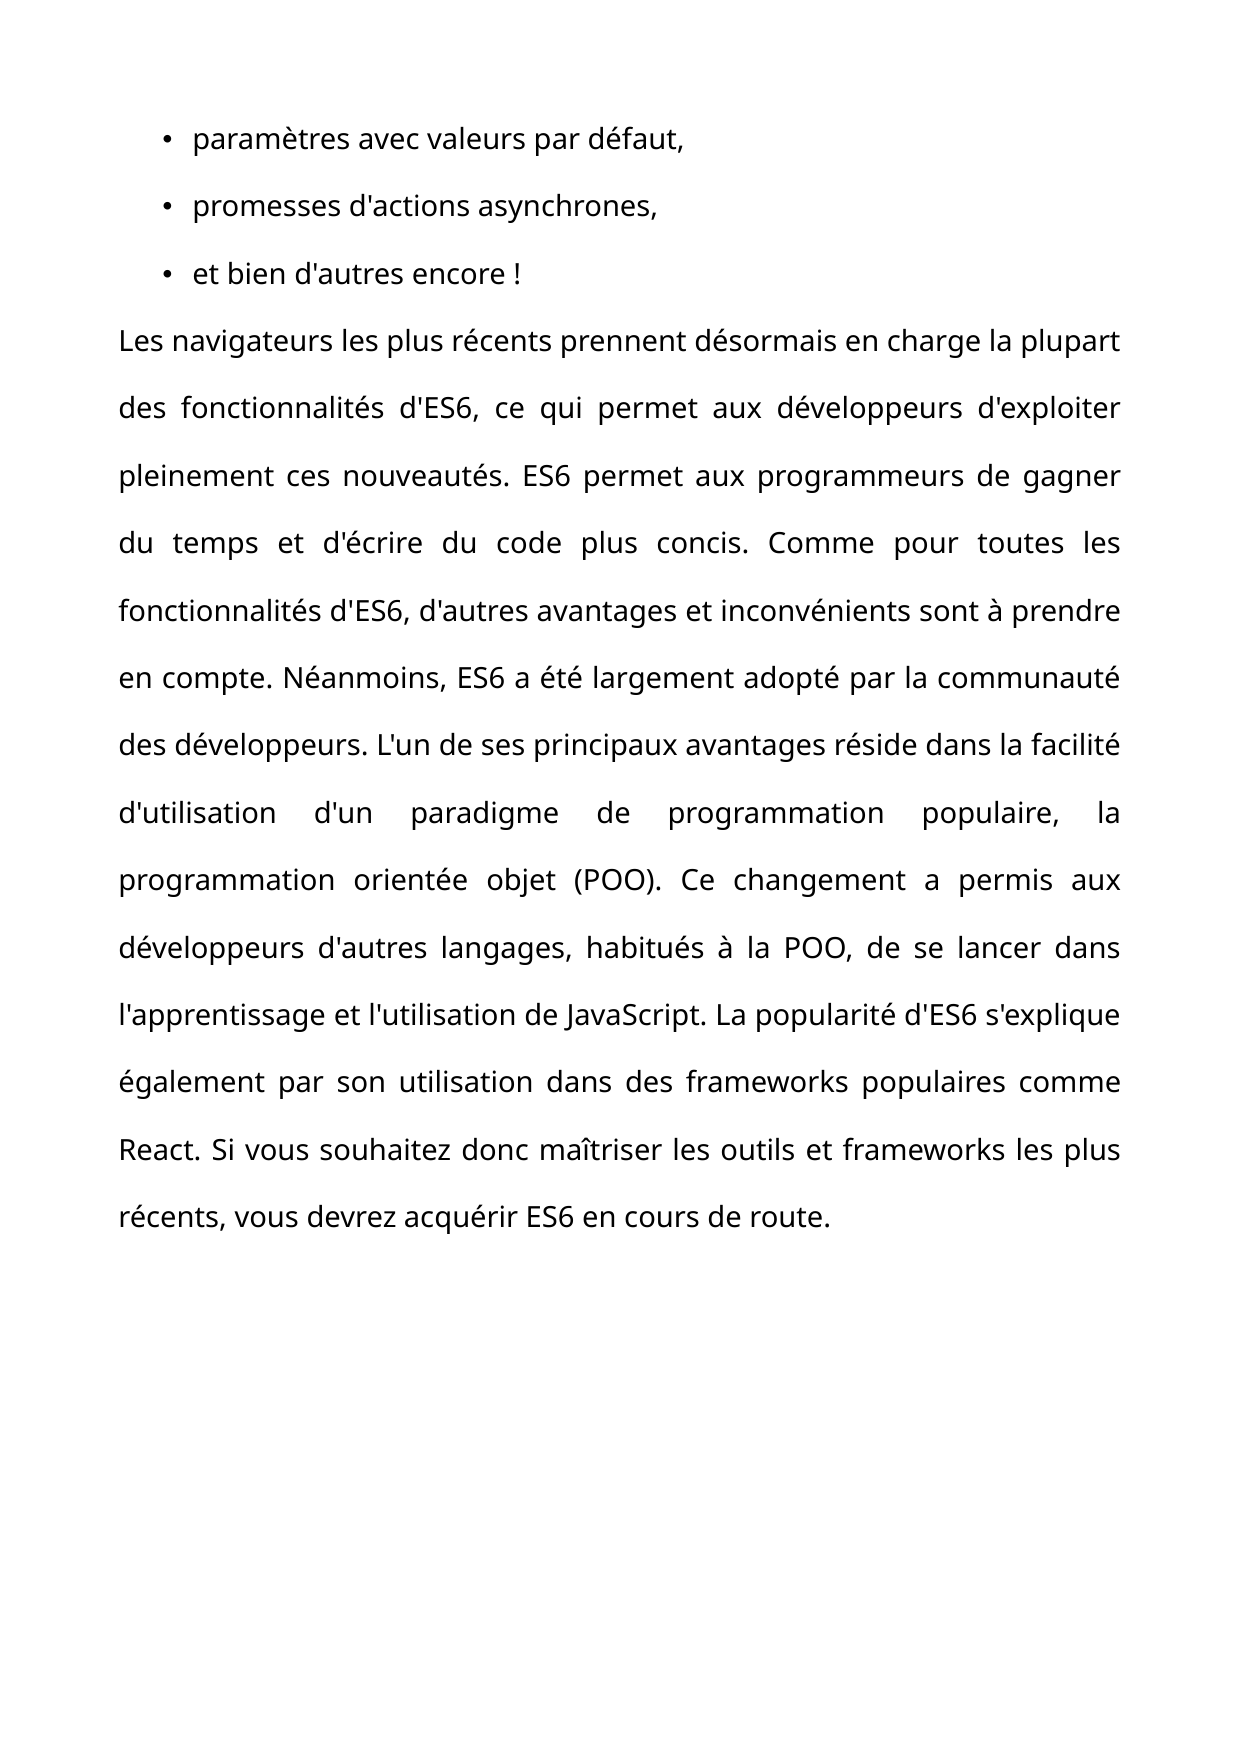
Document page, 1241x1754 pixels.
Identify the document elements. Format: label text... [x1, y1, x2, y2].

list et bien d'autres encore ! [162, 253, 1122, 293]
list promesses d'actions asynchrones, [162, 186, 1122, 225]
list paramètres avec valeurs par défaut, [162, 118, 1122, 158]
text Les navigateurs les plus récents prennent désormais en charge la plupart des fonctionnalités d'ES6, ce qui permet aux développeurs d'exploiter pleinement ces nouveautés. ES6 permet aux programmeurs de gagner du temps et d'écrire du code plus concis. Comme pour toutes les fonctionnalités d'ES6, d'autres avantages et inconvénients sont à prendre en compte. Néanmoins, ES6 a été largement adopté par la communauté des développeurs. L'un de ses principaux avantages réside dans la facilité d'utilisation d'un paradigme de programmation populaire, la programmation orientée objet (POO). Ce changement a permis aux développeurs d'autres langages, habitués à la POO, de se lancer dans l'apprentissage et l'utilisation de JavaScript. La popularité d'ES6 s'explique également par son utilisation dans des frameworks populaires comme React. Si vous souhaitez donc maîtriser les outils et frameworks les plus récents, vous devrez acquérir ES6 en cours de route. [118, 320, 1122, 1236]
